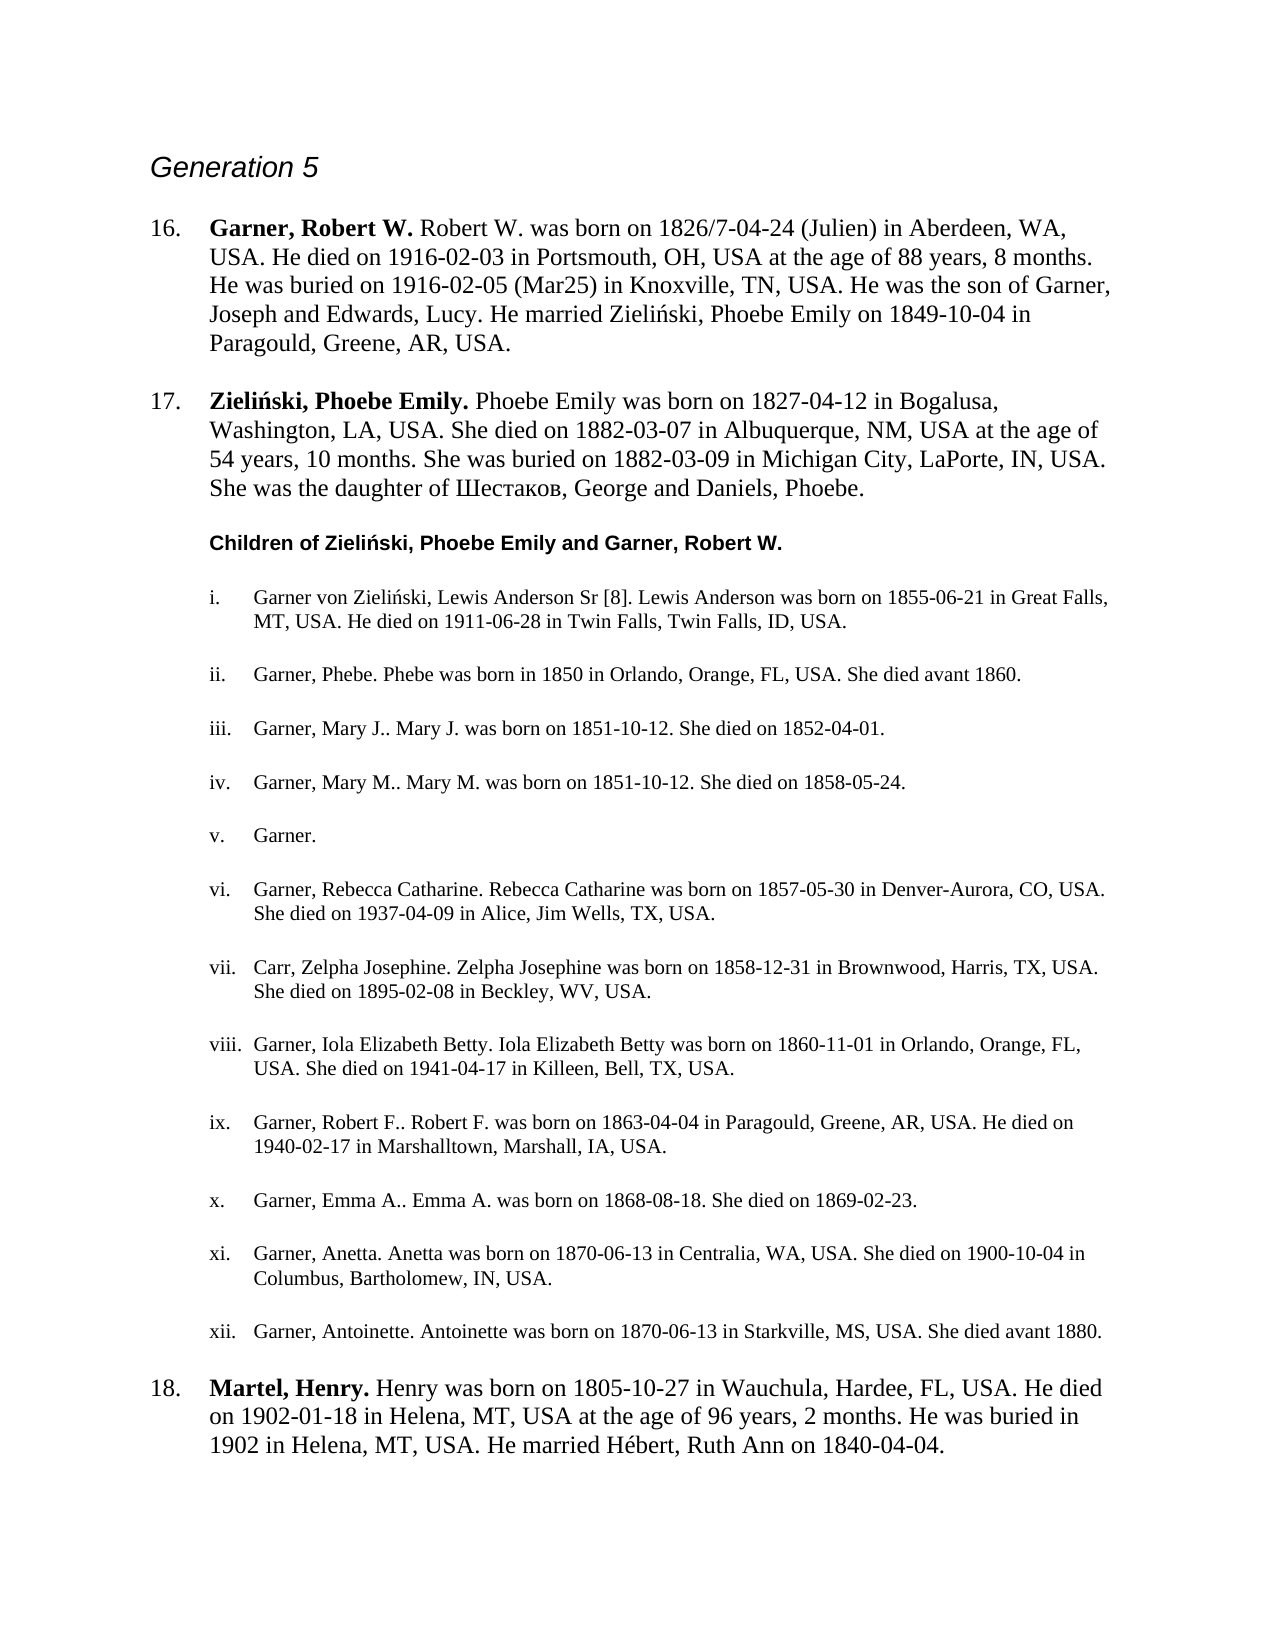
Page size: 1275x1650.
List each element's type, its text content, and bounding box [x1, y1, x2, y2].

text 17. Zieliński, Phoebe Emily. Phoebe Emily was born on 1827-04-12 in Bogalusa, Washington, LA, USA. She died on 1882-03-07 in Albuquerque, NM, USA at the age of 54 years, 10 months. She was buried on 1882-03-09 in Michigan City, LaPorte, IN, USA. She was the daughter of Шестаков, George and Daniels, Phoebe. [150, 386, 1125, 501]
list vii. Carr, Zelpha Josephine. Zelpha Josephine was born on 1858-12-31 in Brownwood, Harris, TX, USA. She died on 1895-02-08 in Beckley, WV, USA. [209, 954, 1125, 1003]
list vi. Garner, Rebecca Catharine. Rebecca Catharine was born on 1857-05-30 in Denver-Aurora, CO, USA. She died on 1937-04-09 in Alice, Jim Wells, TX, USA. [209, 877, 1125, 925]
list ii. Garner, Phebe. Phebe was born in 1850 in Orlando, Orange, FL, USA. She died avant 1860. [209, 662, 1125, 686]
text 16. Garner, Robert W. Robert W. was born on 1826/7-04-24 (Julien) in Aberdeen, WA, USA. He died on 1916-02-03 in Portsmouth, OH, USA at the age of 88 years, 8 months. He was buried on 1916-02-05 (Mar25) in Knoxville, TN, USA. He was the son of Garner, Joseph and Edwards, Lucy. He married Zieliński, Phoebe Emily on 1849-10-04 in Paragould, Greene, AR, USA. [150, 213, 1125, 357]
list iii. Garner, Mary J.. Mary J. was born on 1851-10-12. She died on 1852-04-01. [209, 716, 1125, 740]
title Children of Zieliński, Phoebe Emily and Garner, Robert W. [209, 531, 1125, 555]
text 18. Martel, Henry. Henry was born on 1805-10-27 in Wauchula, Hardee, FL, USA. He died on 1902-01-18 in Helena, MT, USA at the age of 96 years, 2 months. He was buried in 1902 in Helena, MT, USA. He married Hébert, Ruth Ann on 1840-04-04. [150, 1373, 1125, 1459]
list ix. Garner, Robert F.. Robert F. was born on 1863-04-04 in Paragould, Greene, AR, USA. He died on 1940-02-17 in Marshalltown, Marshall, IA, USA. [209, 1110, 1125, 1158]
list x. Garner, Emma A.. Emma A. was born on 1868-08-18. She died on 1869-02-23. [209, 1188, 1125, 1212]
list xi. Garner, Anetta. Anetta was born on 1870-06-13 in Centralia, WA, USA. She died on 1900-10-04 in Columbus, Bartholomew, IN, USA. [209, 1241, 1125, 1289]
list viii. Garner, Iola Elizabeth Betty. Iola Elizabeth Betty was born on 1860-11-01 in Orlando, Orange, FL, USA. She died on 1941-04-17 in Killeen, Bell, TX, USA. [209, 1032, 1125, 1080]
list i. Garner von Zieliński, Lewis Anderson Sr [8]. Lewis Anderson was born on 1855-06-21 in Great Falls, MT, USA. He died on 1911-06-28 in Twin Falls, Twin Falls, ID, USA. [209, 584, 1125, 633]
subtitle Generation 5 [150, 150, 1125, 183]
list iv. Garner, Mary M.. Mary M. was born on 1851-10-12. She died on 1858-05-24. [209, 769, 1125, 794]
list xii. Garner, Antoinette. Antoinette was born on 1870-06-13 in Starkville, MS, USA. She died avant 1880. [209, 1319, 1125, 1343]
list v. Garner. [209, 823, 1125, 847]
